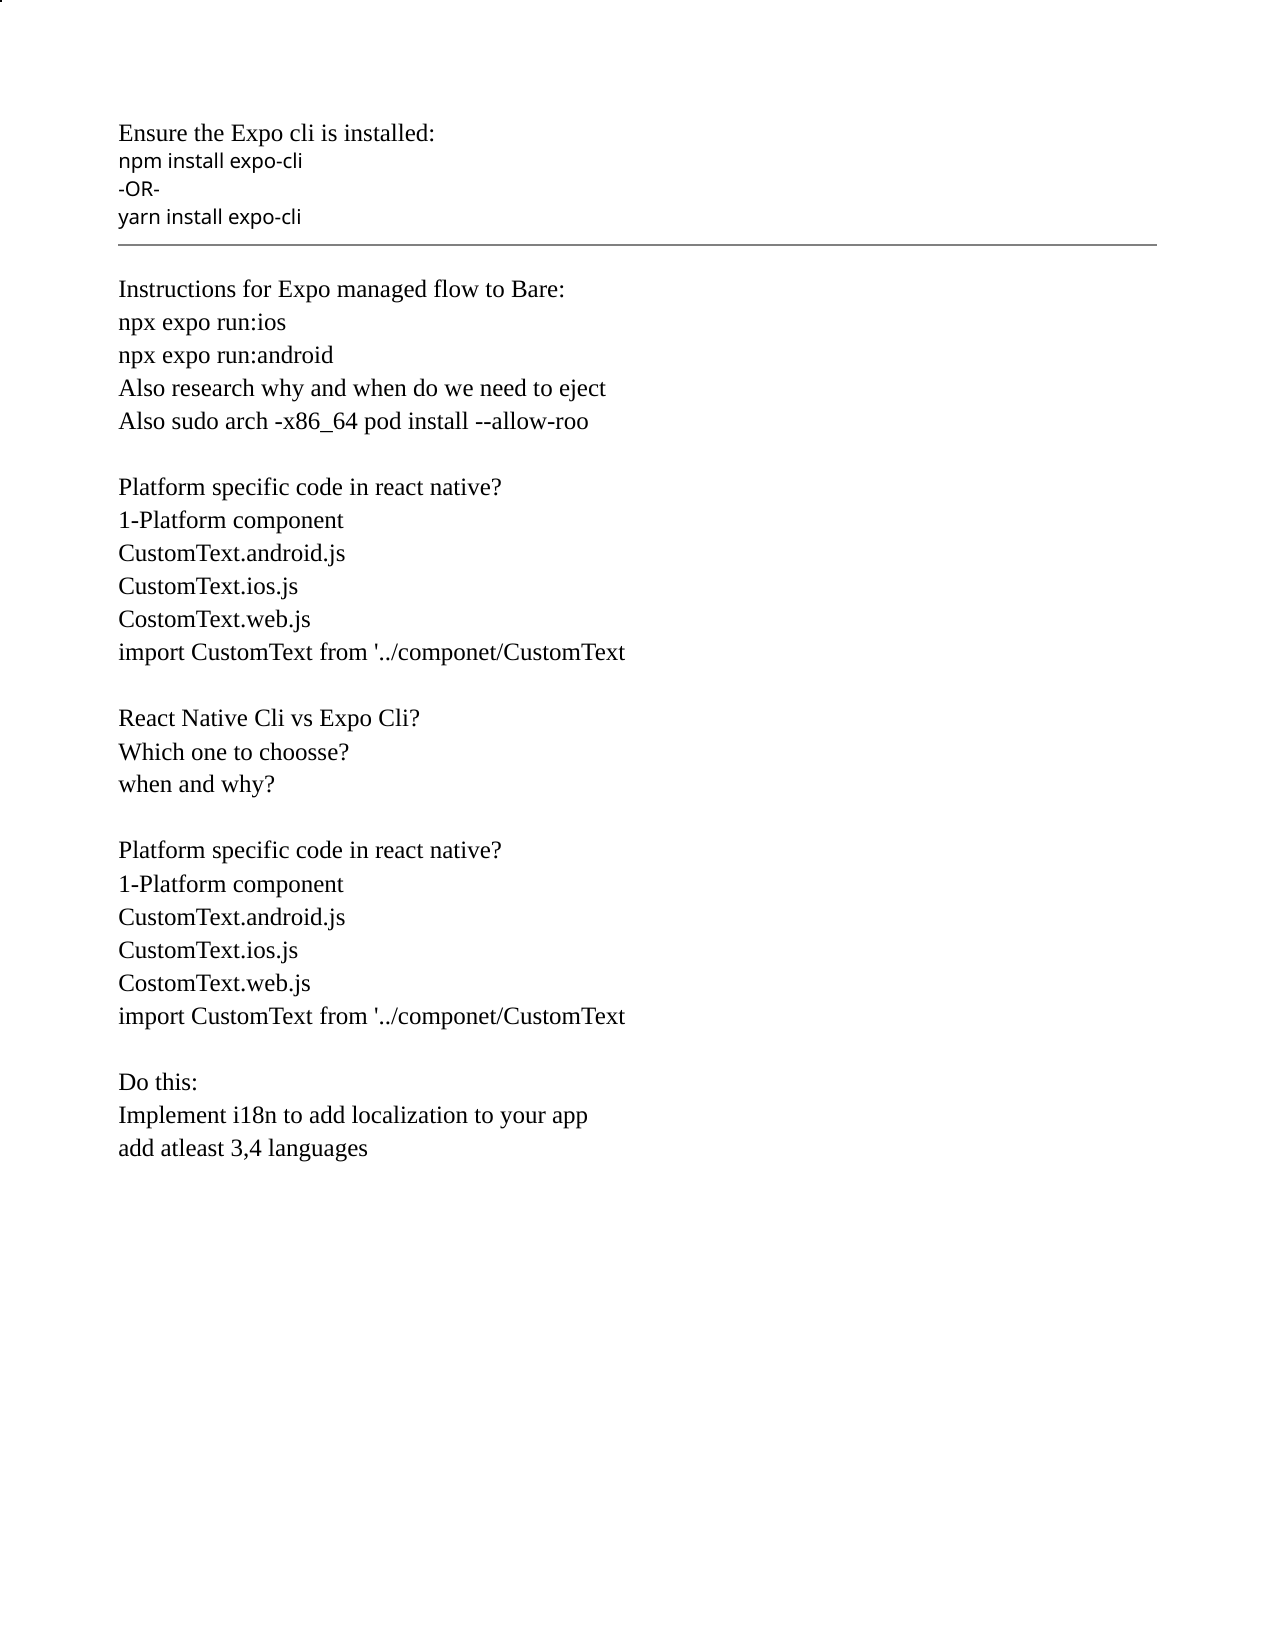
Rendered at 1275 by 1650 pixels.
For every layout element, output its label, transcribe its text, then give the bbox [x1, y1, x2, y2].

text CustomText.android.js [118, 902, 1157, 930]
text CostomText.web.js [118, 604, 1157, 633]
text yarn install expo-cli [118, 202, 1157, 230]
text 1-Platform component [118, 505, 1157, 534]
text CustomText.ios.js [118, 571, 1157, 600]
text Platform specific code in react native? [118, 836, 1157, 864]
text Do this: [118, 1067, 1157, 1096]
text npx expo run:android [118, 340, 1157, 369]
text Instructions for Expo managed flow to Bare: [118, 274, 1157, 303]
text import CustomText from '../componet/CustomText [118, 1001, 1157, 1029]
text -OR- [118, 174, 1157, 202]
text 1-Platform component [118, 869, 1157, 897]
text CostomText.web.js [118, 968, 1157, 996]
text add atleast 3,4 languages [118, 1133, 1157, 1162]
text Also sudo arch -x86_64 pod install --allow-roo [118, 406, 1157, 435]
text Platform specific code in react native? [118, 472, 1157, 501]
text npx expo run:ios [118, 307, 1157, 336]
text Implement i18n to add localization to your app [118, 1100, 1157, 1128]
text Which one to choosse? [118, 737, 1157, 765]
text when and why? [118, 769, 1157, 798]
text Also research why and when do we need to eject [118, 373, 1157, 402]
text npm install expo-cli [118, 147, 1157, 174]
text Ensure the Expo cli is installed: [118, 118, 1157, 147]
text React Native Cli vs Expo Cli? [118, 703, 1157, 732]
text CustomText.android.js [118, 538, 1157, 567]
text import CustomText from '../componet/CustomText [118, 637, 1157, 666]
text CustomText.ios.js [118, 935, 1157, 963]
